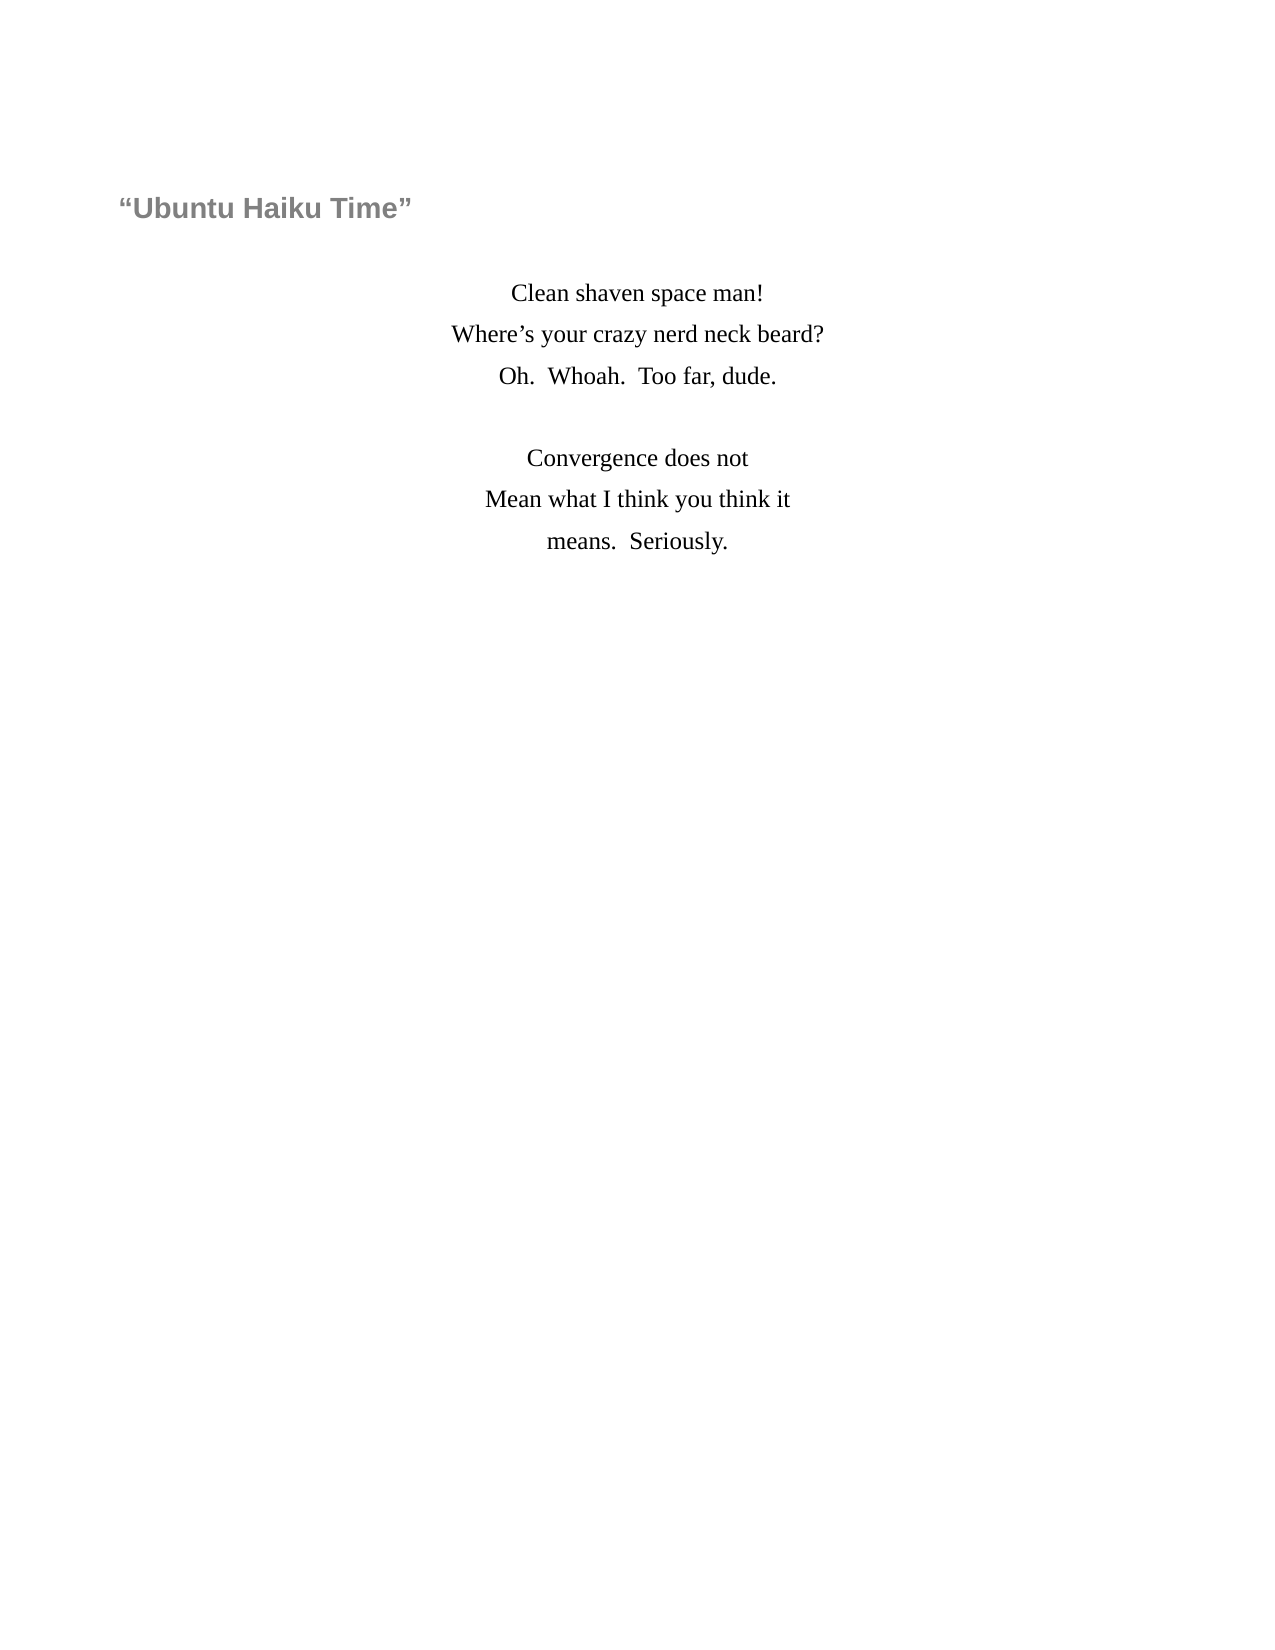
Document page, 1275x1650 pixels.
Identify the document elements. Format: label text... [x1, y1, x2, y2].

text Oh. Whoah. Too far, dude. [118, 361, 1157, 389]
text Where’s your crazy nerd neck beard? [118, 319, 1157, 348]
text Clean shaven space man! [118, 278, 1157, 307]
text Mean what I think you think it [118, 484, 1157, 513]
text means. Seriously. [118, 526, 1157, 554]
subtitle “Ubuntu Haiku Time” [118, 191, 1157, 224]
text Convergence does not [118, 443, 1157, 472]
